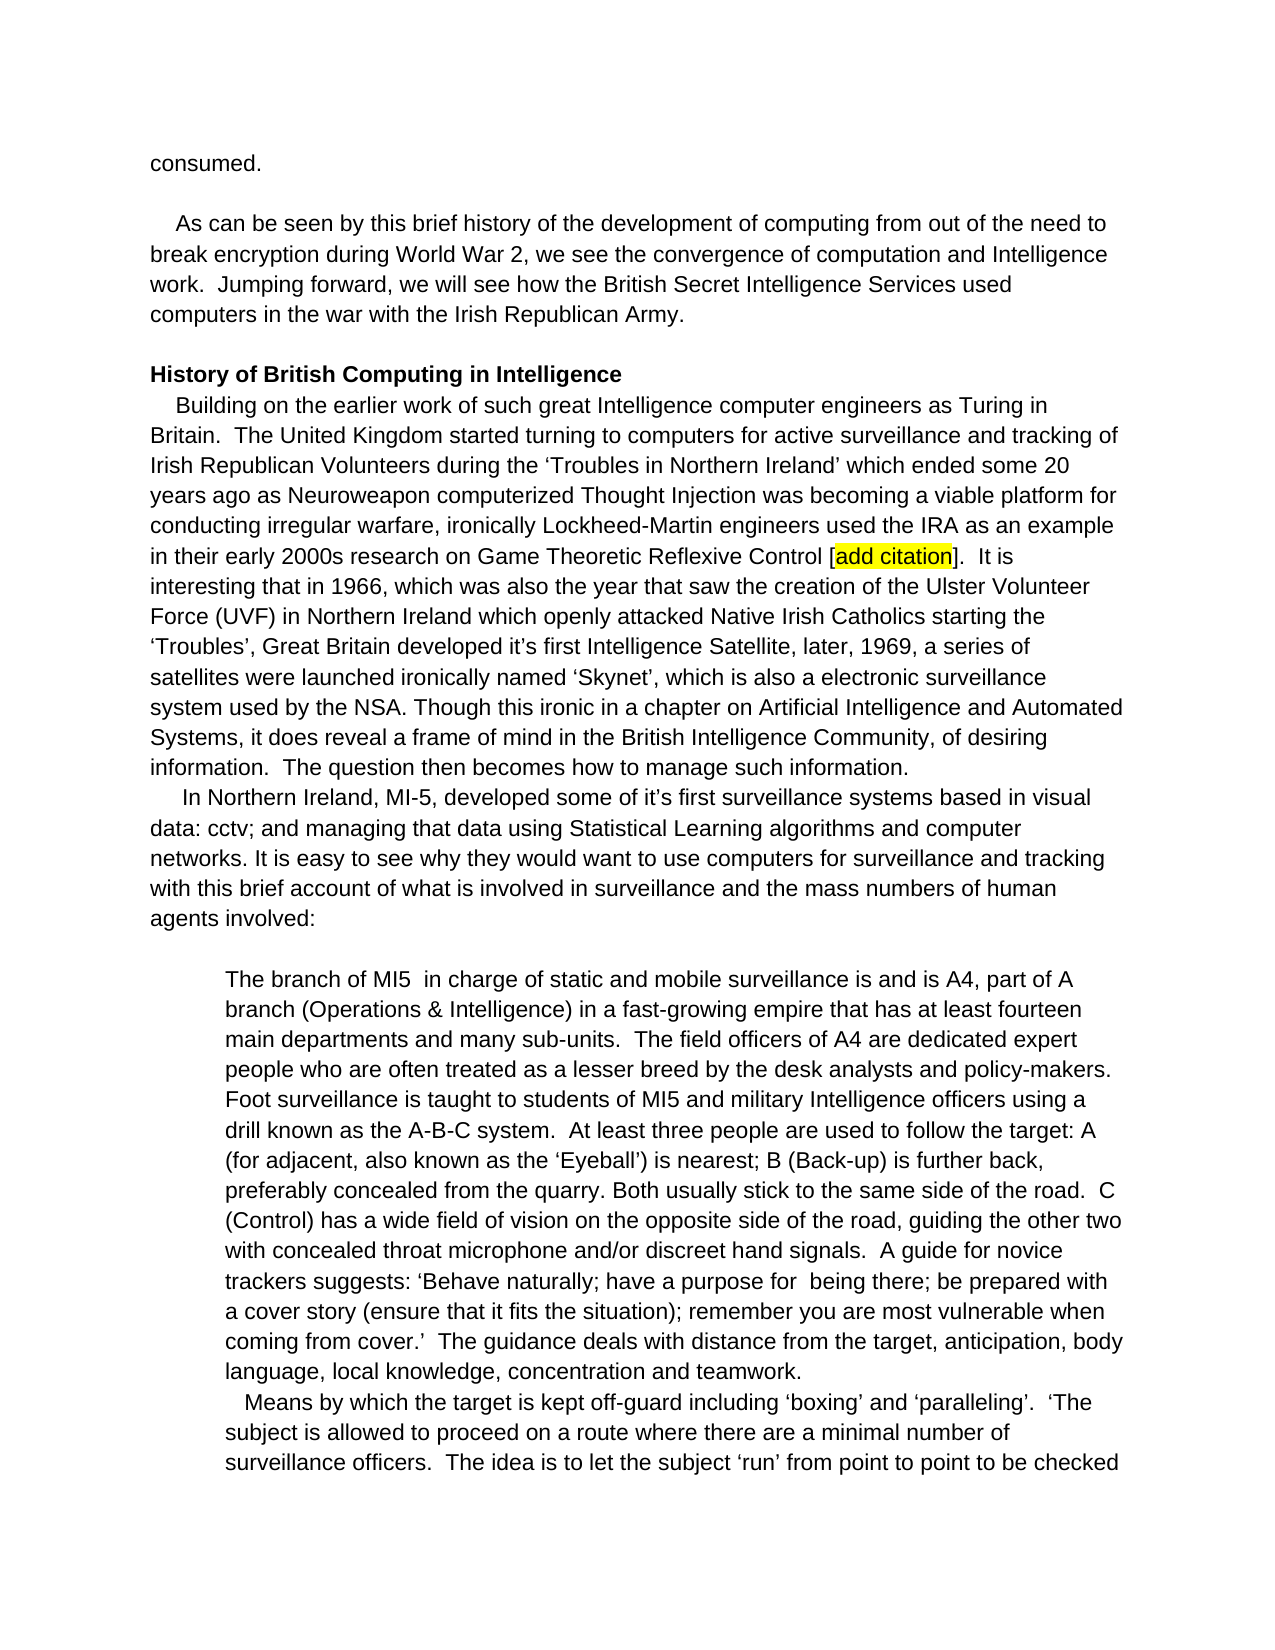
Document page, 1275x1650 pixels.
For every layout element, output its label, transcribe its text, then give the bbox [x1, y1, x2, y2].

text Means by which the target is kept off-guard including ‘boxing’ and ‘paralleling’. ‘The subject is allowed to proceed on a route where there are a minimal number of surveillance officers. The idea is to let the subject ‘run’ from point to point to be checked [225, 1388, 1125, 1475]
text As can be seen by this brief history of the development of computing from out of the need to break encryption during World War 2, we see the convergence of computation and Intelligence work. Jumping forward, we will see how the British Secret Intelligence Services used computers in the war with the Irish Republican Army. [150, 210, 1125, 327]
text Building on the earlier work of such great Intelligence computer engineers as Turing in Britain. The United Kingdom started turning to computers for active surveillance and tracking of Irish Republican Volunteers during the ‘Troubles in Northern Ireland’ which ended some 20 years ago as Neuroweapon computerized Thought Injection was becoming a viable platform for conducting irregular warfare, ironically Lockheed-Martin engineers used the IRA as an example in their early 2000s research on Game Theoretic Reflexive Control [add citation]. It is interesting that in 1966, which was also the year that saw the creation of the Ulster Volunteer Force (UVF) in Northern Ireland which openly attacked Native Irish Catholics starting the ‘Troubles’, Great Britain developed it’s first Intelligence Satellite, later, 1969, a series of satellites were launched ironically named ‘Skynet’, which is also a electronic surveillance system used by the NSA. Though this ironic in a chapter on Artificial Intelligence and Automated Systems, it does reveal a frame of mind in the British Intelligence Community, of desiring information. The question then becomes how to manage such information. [150, 392, 1125, 781]
text consumed. [150, 150, 1125, 207]
text In Northern Ireland, MI-5, developed some of it’s first surveillance systems based in visual data: cctv; and managing that data using Statistical Learning algorithms and computer networks. It is easy to see why they would want to use computers for surveillance and tracking with this brief account of what is involved in surveillance and the mass numbers of human agents involved: [150, 784, 1125, 932]
text The branch of MI5 in charge of static and mobile surveillance is and is A4, part of A branch (Operations & Intelligence) in a fast-growing empire that has at least fourteen main departments and many sub-units. The field officers of A4 are dedicated expert people who are often treated as a lesser breed by the desk analysts and policy-makers. Foot surveillance is taught to students of MI5 and military Intelligence officers using a drill known as the A-B-C system. At least three people are used to follow the target: A (for adjacent, also known as the ‘Eyeball’) is nearest; B (Back-up) is further back, preferably concealed from the quarry. Both usually stick to the same side of the road. C (Control) has a wide field of vision on the opposite side of the road, guiding the other two with concealed throat microphone and/or discreet hand signals. A guide for novice trackers suggests: ‘Behave naturally; have a purpose for being there; be prepared with a cover story (ensure that it fits the situation); remember you are most vulnerable when coming from cover.’ The guidance deals with distance from the target, anticipation, body language, local knowledge, concentration and teamwork. [225, 966, 1125, 1385]
text History of British Computing in Intelligence [150, 361, 1125, 388]
